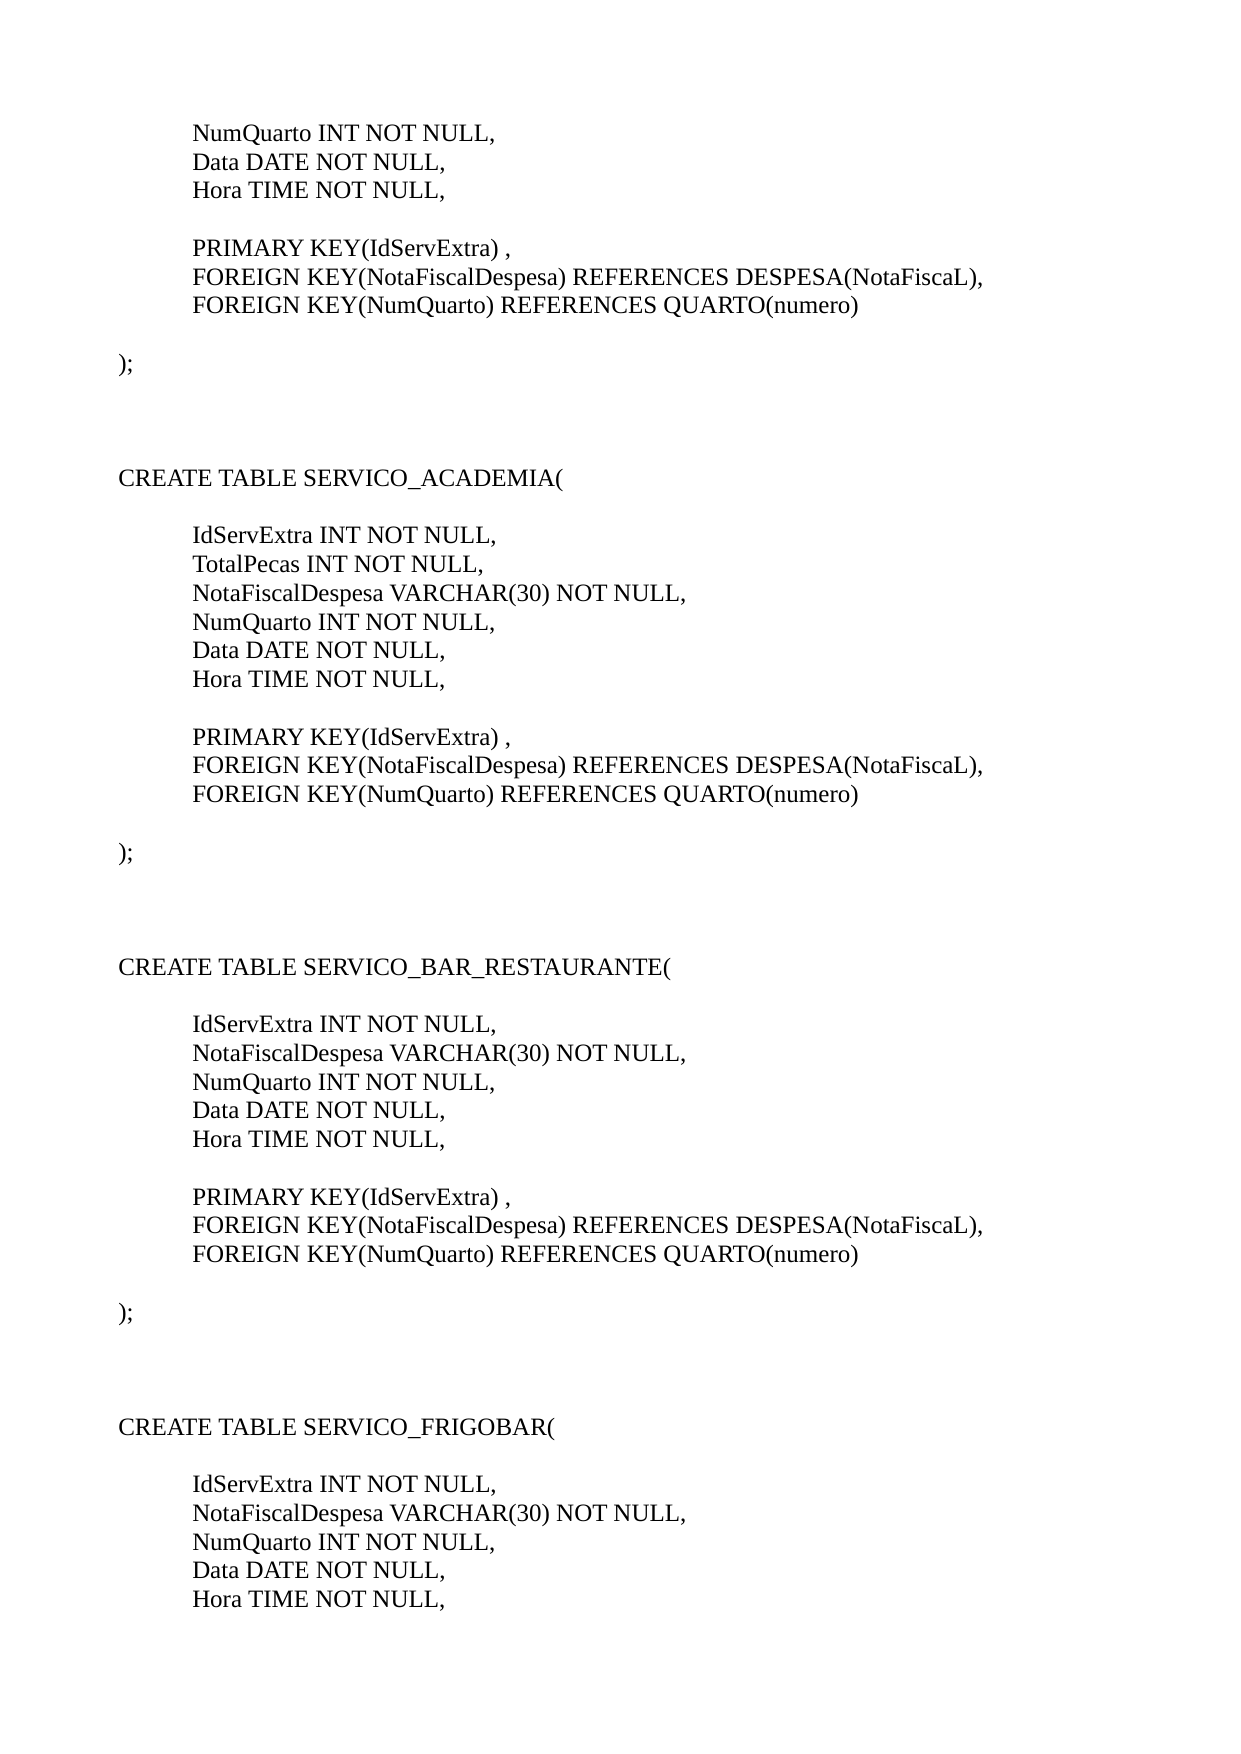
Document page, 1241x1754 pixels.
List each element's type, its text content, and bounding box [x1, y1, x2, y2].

text ); [118, 1297, 1122, 1326]
text CREATE TABLE SERVICO_ACADEMIA( [118, 463, 1122, 492]
text Data DATE NOT NULL, [118, 1556, 1122, 1584]
text Data DATE NOT NULL, [118, 636, 1122, 664]
text NumQuarto INT NOT NULL, [118, 1527, 1122, 1556]
text FOREIGN KEY(NumQuarto) REFERENCES QUARTO(numero) [118, 1239, 1122, 1268]
text CREATE TABLE SERVICO_FRIGOBAR( [118, 1412, 1122, 1441]
text Data DATE NOT NULL, [118, 147, 1122, 176]
text FOREIGN KEY(NotaFiscalDespesa) REFERENCES DESPESA(NotaFiscaL), [118, 1211, 1122, 1239]
text IdServExtra INT NOT NULL, [118, 521, 1122, 549]
text NumQuarto INT NOT NULL, [118, 1067, 1122, 1096]
text IdServExtra INT NOT NULL, [118, 1009, 1122, 1038]
text NumQuarto INT NOT NULL, [118, 118, 1122, 147]
text PRIMARY KEY(IdServExtra) , [118, 1182, 1122, 1211]
text TotalPecas INT NOT NULL, [118, 549, 1122, 578]
text Hora TIME NOT NULL, [118, 176, 1122, 204]
text FOREIGN KEY(NotaFiscalDespesa) REFERENCES DESPESA(NotaFiscaL), [118, 751, 1122, 779]
text NotaFiscalDespesa VARCHAR(30) NOT NULL, [118, 578, 1122, 607]
text NotaFiscalDespesa VARCHAR(30) NOT NULL, [118, 1038, 1122, 1067]
text PRIMARY KEY(IdServExtra) , [118, 233, 1122, 262]
text FOREIGN KEY(NumQuarto) REFERENCES QUARTO(numero) [118, 779, 1122, 808]
text NumQuarto INT NOT NULL, [118, 607, 1122, 636]
text FOREIGN KEY(NumQuarto) REFERENCES QUARTO(numero) [118, 291, 1122, 319]
text NotaFiscalDespesa VARCHAR(30) NOT NULL, [118, 1498, 1122, 1527]
text Hora TIME NOT NULL, [118, 1584, 1122, 1613]
text Hora TIME NOT NULL, [118, 664, 1122, 693]
text Data DATE NOT NULL, [118, 1096, 1122, 1124]
text ); [118, 348, 1122, 377]
text PRIMARY KEY(IdServExtra) , [118, 722, 1122, 751]
text IdServExtra INT NOT NULL, [118, 1469, 1122, 1498]
text Hora TIME NOT NULL, [118, 1124, 1122, 1153]
text FOREIGN KEY(NotaFiscalDespesa) REFERENCES DESPESA(NotaFiscaL), [118, 262, 1122, 291]
text CREATE TABLE SERVICO_BAR_RESTAURANTE( [118, 952, 1122, 981]
text ); [118, 837, 1122, 866]
